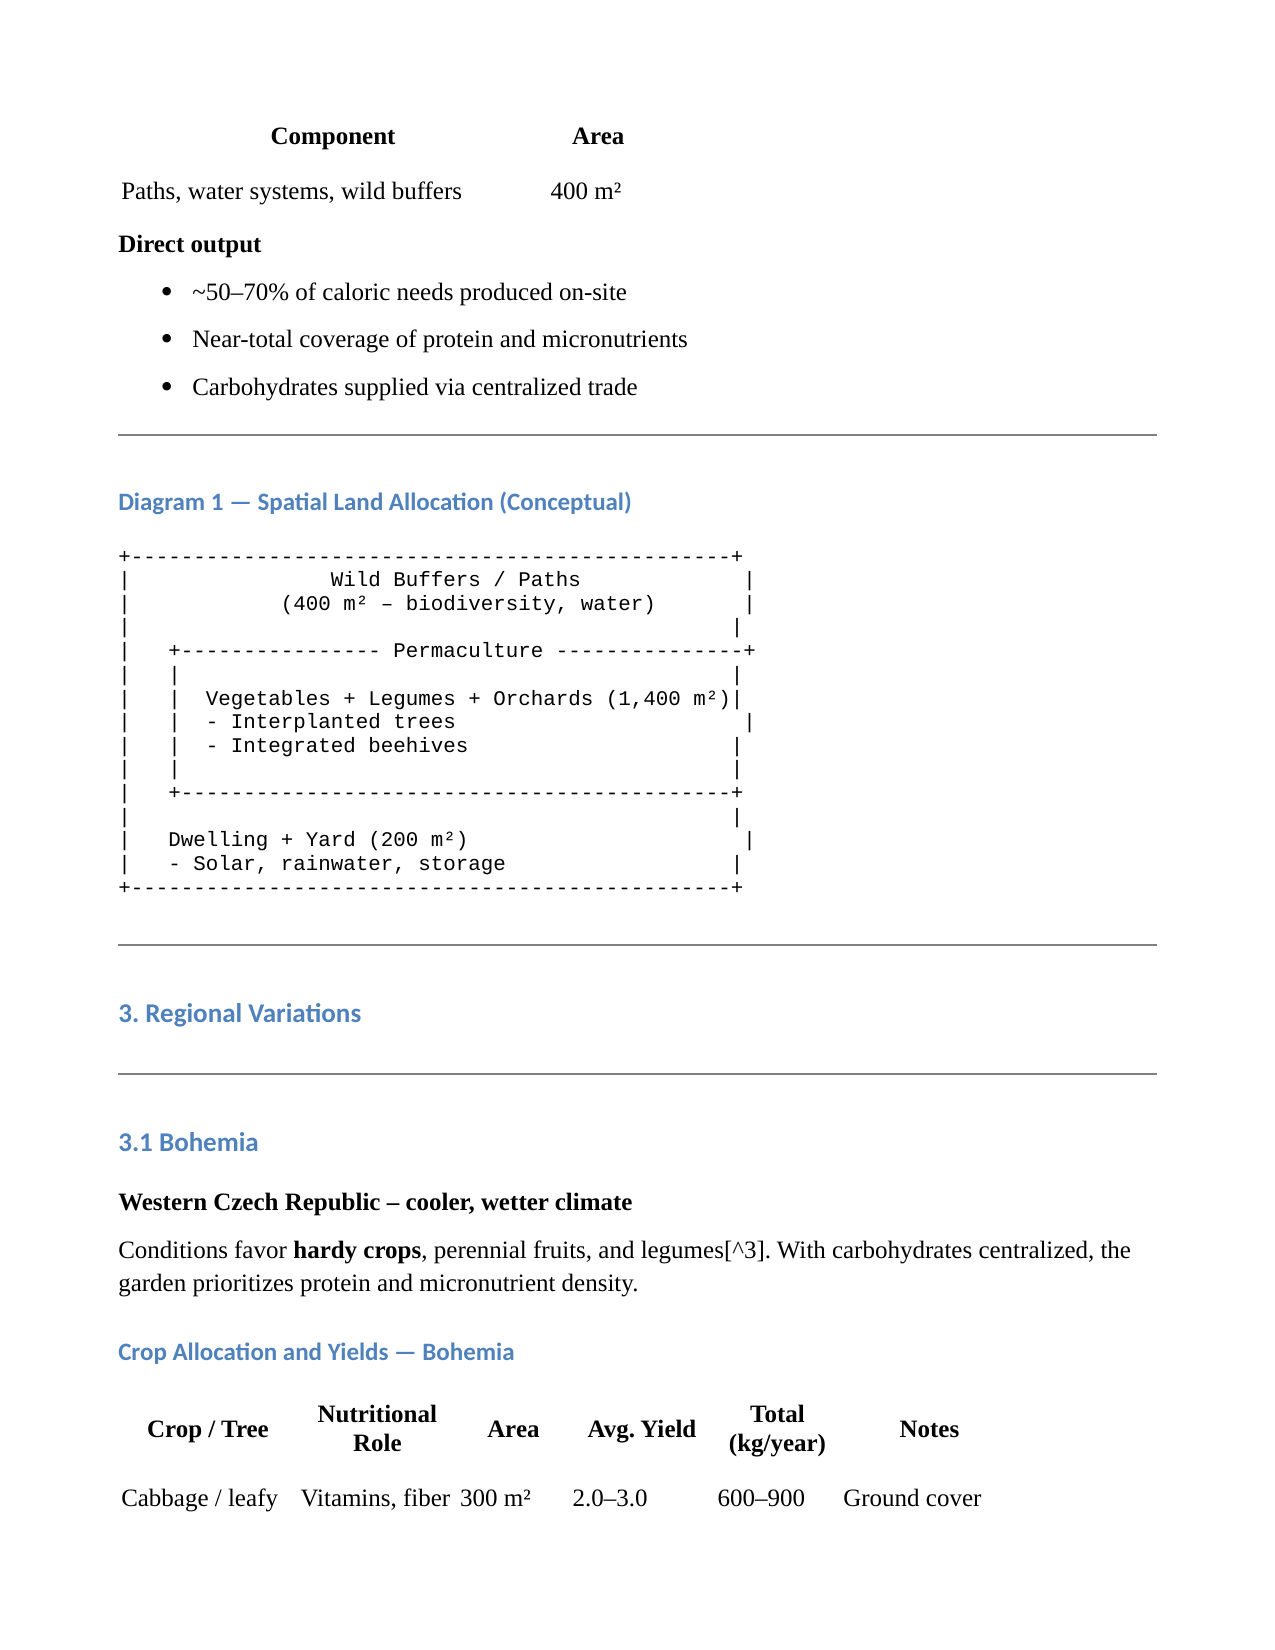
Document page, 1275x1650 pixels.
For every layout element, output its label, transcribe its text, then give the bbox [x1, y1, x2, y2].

text | | | [118, 758, 1157, 782]
text Direct output [118, 229, 1157, 258]
table_cell Vitamins, fiber [298, 1481, 457, 1515]
subtitle 3.1 Bohemia [118, 1125, 1157, 1158]
subtitle 3. Regional Variations [118, 996, 1157, 1029]
table_cell 600–900 [714, 1481, 840, 1515]
text | +--------------------------------------------+ [118, 782, 1157, 806]
subtitle Crop Allocation and Yields — Bohemia [118, 1336, 1157, 1367]
text | Dwelling + Yard (200 m²) | [118, 829, 1157, 853]
text | | - Interplanted trees | [118, 711, 1157, 735]
table_cell Paths, water systems, wild buffers [118, 174, 547, 229]
table_header Crop / Tree [118, 1396, 297, 1481]
text | (400 m² – biodiversity, water) | [118, 593, 1157, 617]
text +------------------------------------------------+ [118, 546, 1157, 569]
text | | [118, 617, 1157, 640]
list Near-total coverage of protein and micronutrients [162, 324, 1157, 353]
text | | | [118, 664, 1157, 687]
table_header Total (kg/year) [714, 1396, 840, 1481]
table_header Component [118, 118, 547, 173]
text | | - Integrated beehives | [118, 735, 1157, 758]
text | | Vegetables + Legumes + Orchards (1,400 m²)| [118, 687, 1157, 711]
subtitle Diagram 1 — Spatial Land Allocation (Conceptual) [118, 486, 1157, 516]
table_cell Ground cover [840, 1481, 1018, 1515]
table_header Notes [840, 1396, 1018, 1481]
table_header Area [548, 118, 648, 173]
table_header Nutritional Role [298, 1396, 457, 1481]
text | +---------------- Permaculture ---------------+ [118, 640, 1157, 664]
table_header Avg. Yield [569, 1396, 714, 1481]
text Western Czech Republic – cooler, wetter climate [118, 1187, 1157, 1216]
text +------------------------------------------------+ [118, 877, 1157, 900]
table_cell Cabbage / leafy [118, 1481, 297, 1515]
text | Wild Buffers / Paths | [118, 569, 1157, 593]
text | - Solar, rainwater, storage | [118, 853, 1157, 877]
table_cell 2.0–3.0 [569, 1481, 714, 1515]
table_header Area [457, 1396, 569, 1481]
table_cell 400 m² [548, 174, 648, 229]
list Carbohydrates supplied via centralized trade [162, 372, 1157, 401]
text Conditions favor hardy crops, perennial fruits, and legumes[^3]. With carbohydrates centralized, the garden prioritizes protein and micronutrient density. [118, 1235, 1157, 1297]
table_cell 300 m² [457, 1481, 569, 1515]
text | | [118, 806, 1157, 829]
list ~50–70% of caloric needs produced on-site [162, 277, 1157, 305]
